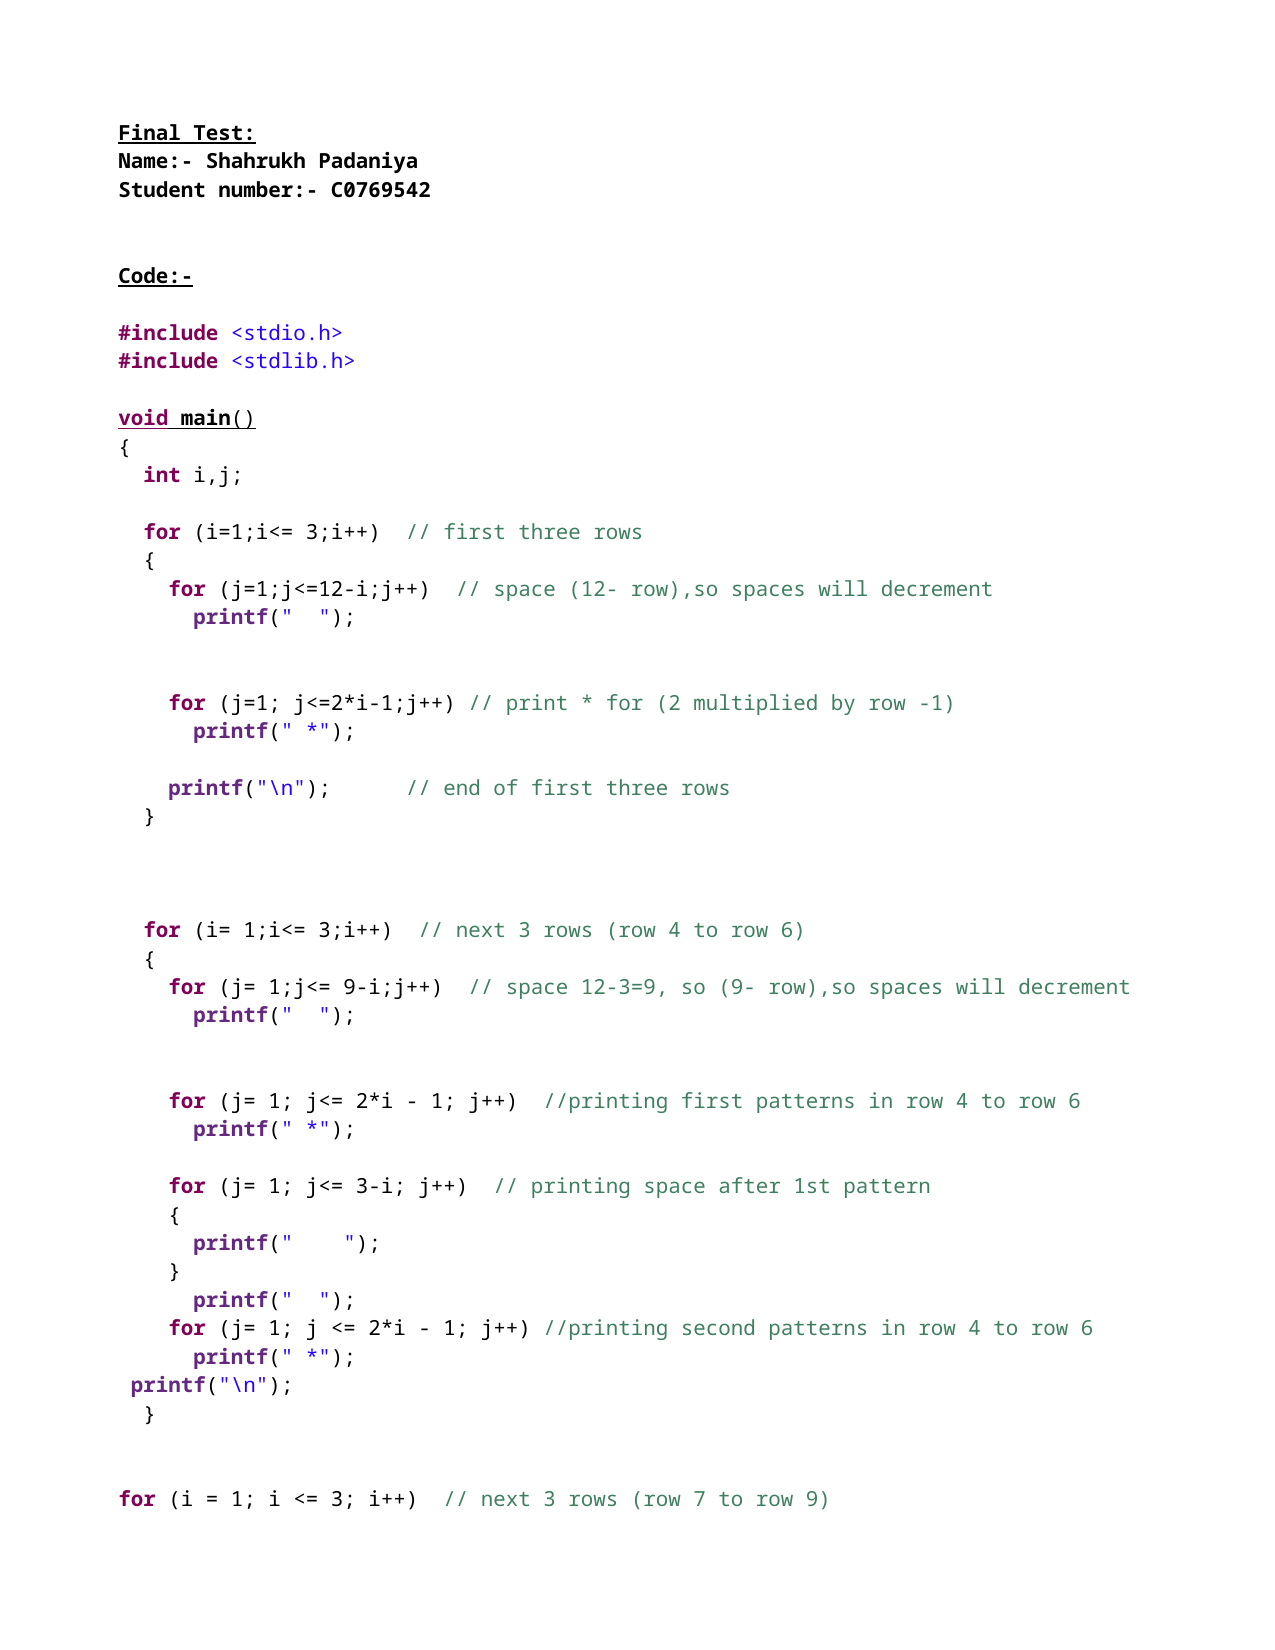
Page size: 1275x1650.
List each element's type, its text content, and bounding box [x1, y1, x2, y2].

text Student number:- C0769542 [118, 175, 1157, 203]
text for (i = 1; i <= 3; i++) // next 3 rows (row 7 to row 9) [118, 1484, 1157, 1512]
text for (j=1; j<=2*i-1;j++) // print * for (2 multiplied by row -1) [118, 688, 1157, 716]
text for (j= 1; j <= 2*i - 1; j++) //printing second patterns in row 4 to row 6 [118, 1313, 1157, 1342]
text for (i=1;i<= 3;i++) // first three rows [118, 517, 1157, 546]
text { [118, 1200, 1157, 1228]
text for (i= 1;i<= 3;i++) // next 3 rows (row 4 to row 6) [118, 915, 1157, 944]
text } [118, 1399, 1157, 1427]
text Code:- [118, 261, 1157, 289]
text printf("\n"); // end of first three rows [118, 773, 1157, 802]
text #include <stdlib.h> [118, 347, 1157, 375]
text { [118, 944, 1157, 972]
text for (j=1;j<=12-i;j++) // space (12- row),so spaces will decrement [118, 574, 1157, 602]
text printf(" "); [118, 1001, 1157, 1029]
text } [118, 1257, 1157, 1285]
text { [118, 432, 1157, 460]
text printf(" *"); [118, 716, 1157, 745]
text printf(" "); [118, 602, 1157, 631]
text void main() [118, 403, 1157, 432]
text Name:- Shahrukh Padaniya [118, 147, 1157, 175]
text for (j= 1;j<= 9-i;j++) // space 12-3=9, so (9- row),so spaces will decrement [118, 972, 1157, 1001]
text printf(" "); [118, 1228, 1157, 1257]
text for (j= 1; j<= 2*i - 1; j++) //printing first patterns in row 4 to row 6 [118, 1086, 1157, 1114]
text } [118, 802, 1157, 830]
text for (j= 1; j<= 3-i; j++) // printing space after 1st pattern [118, 1171, 1157, 1200]
text Final Test: [118, 118, 1157, 147]
text printf(" *"); [118, 1342, 1157, 1370]
text printf(" "); [118, 1285, 1157, 1313]
text printf("\n"); [118, 1370, 1157, 1399]
text #include <stdio.h> [118, 318, 1157, 347]
text printf(" *"); [118, 1114, 1157, 1143]
text int i,j; [118, 460, 1157, 489]
text { [118, 546, 1157, 574]
